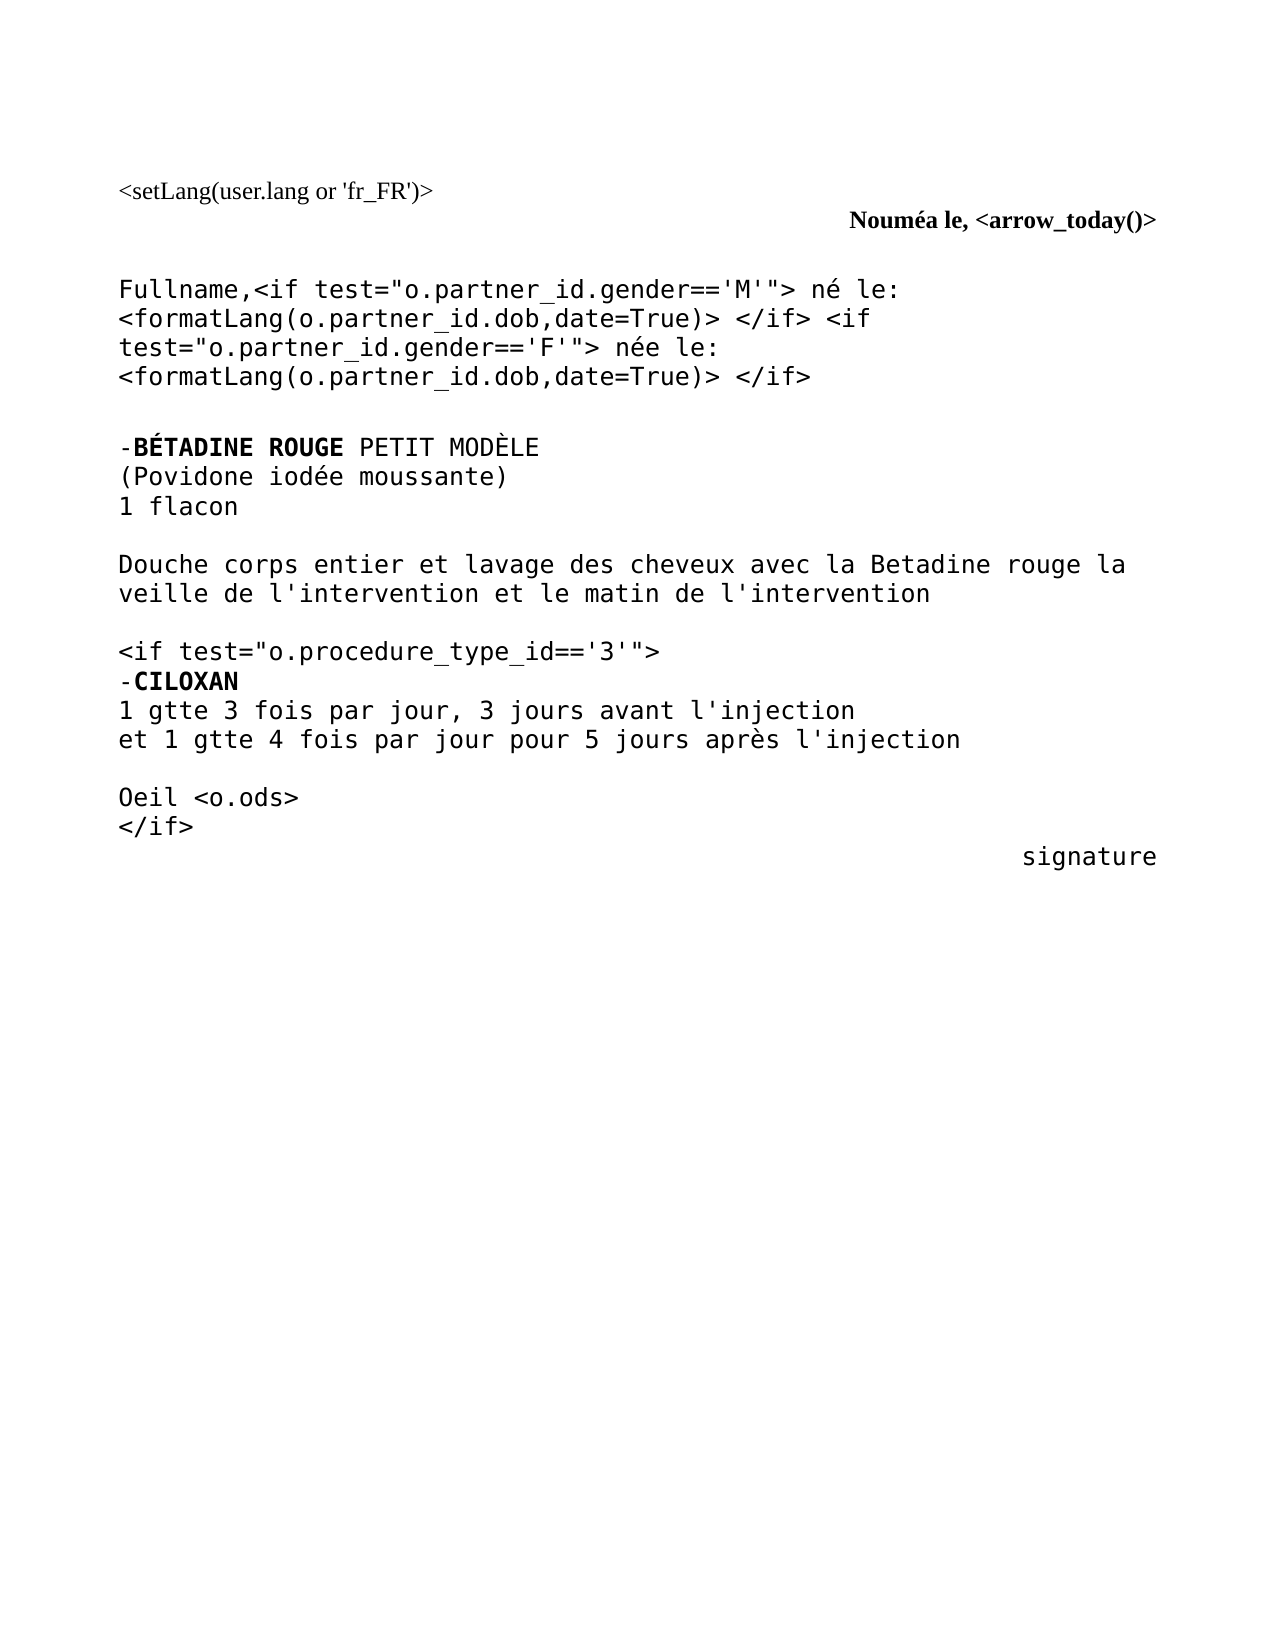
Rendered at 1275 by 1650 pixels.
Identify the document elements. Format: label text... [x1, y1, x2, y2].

text signature [118, 842, 1157, 871]
text </if> [118, 813, 1157, 842]
text Fullname,<if test="o.partner_id.gender=='M'"> né le: <formatLang(o.partner_id.dob,date=True)> </if> <if test="o.partner_id.gender=='F'"> née le: <formatLang(o.partner_id.dob,date=True)> </if> [118, 275, 1157, 392]
text <setLang(user.lang or 'fr_FR')> [118, 176, 1157, 205]
text Douche corps entier et lavage des cheveux avec la Betadine rouge la veille de l'intervention et le matin de l'intervention [118, 550, 1157, 608]
text <if test="o.procedure_type_id=='3'"> [118, 638, 1157, 667]
text et 1 gtte 4 fois par jour pour 5 jours après l'injection [118, 725, 1157, 754]
text Nouméa le, <arrow_today()> [118, 205, 1157, 234]
text -BÉTADINE ROUGE PETIT MODÈLE (Povidone iodée moussante) 1 flacon [118, 433, 1157, 521]
text -CILOXAN 1 gtte 3 fois par jour, 3 jours avant l'injection [118, 667, 1157, 725]
text Oeil <o.ods> [118, 783, 1157, 813]
